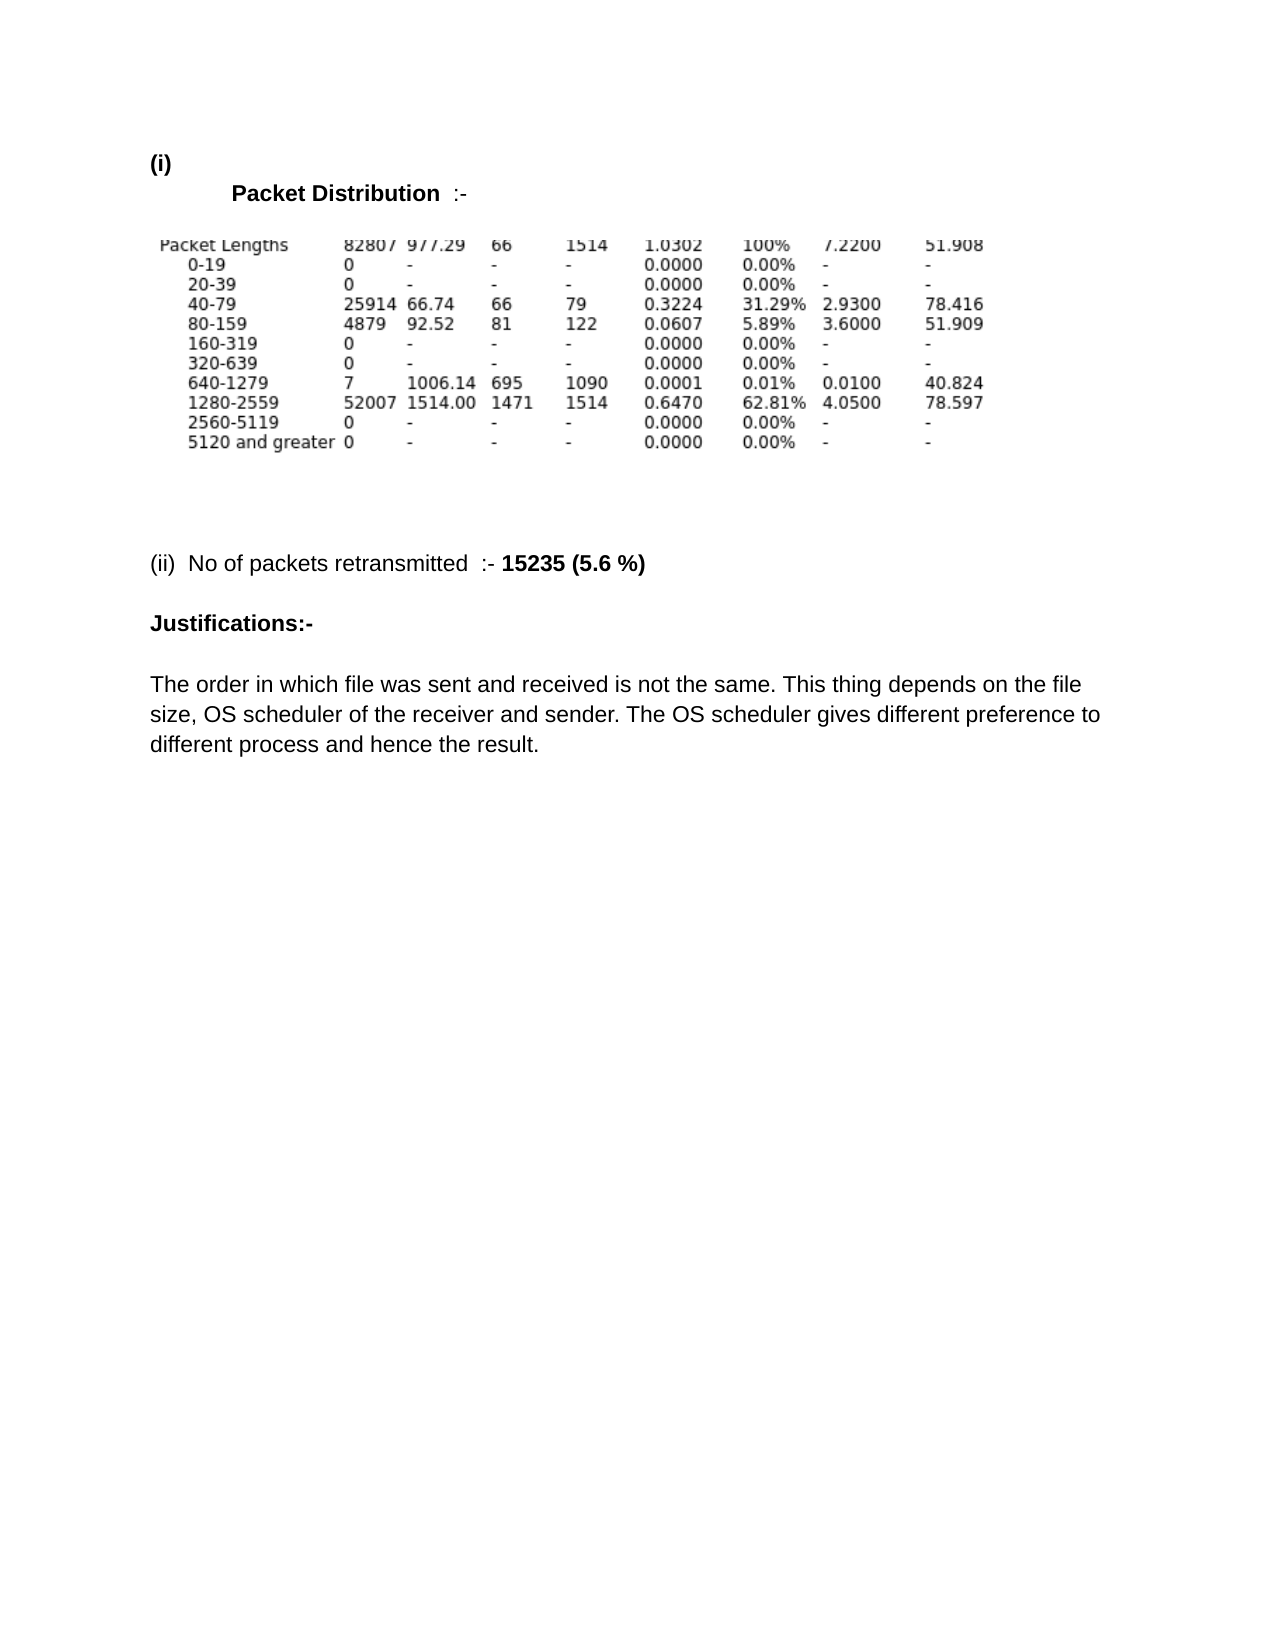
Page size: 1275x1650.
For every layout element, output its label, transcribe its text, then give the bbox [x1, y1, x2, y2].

picture [150, 240, 1125, 516]
text Justifications:- [150, 610, 1125, 636]
text Packet Distribution :- [150, 180, 1125, 207]
text (ii) No of packets retransmitted :- 15235 (5.6 %) [150, 550, 1125, 576]
text (i) [150, 150, 1125, 176]
text The order in which file was sent and received is not the same. This thing depends on the file size, OS scheduler of the receiver and sender. The OS scheduler gives different preference to different process and hence the result. [150, 671, 1125, 757]
